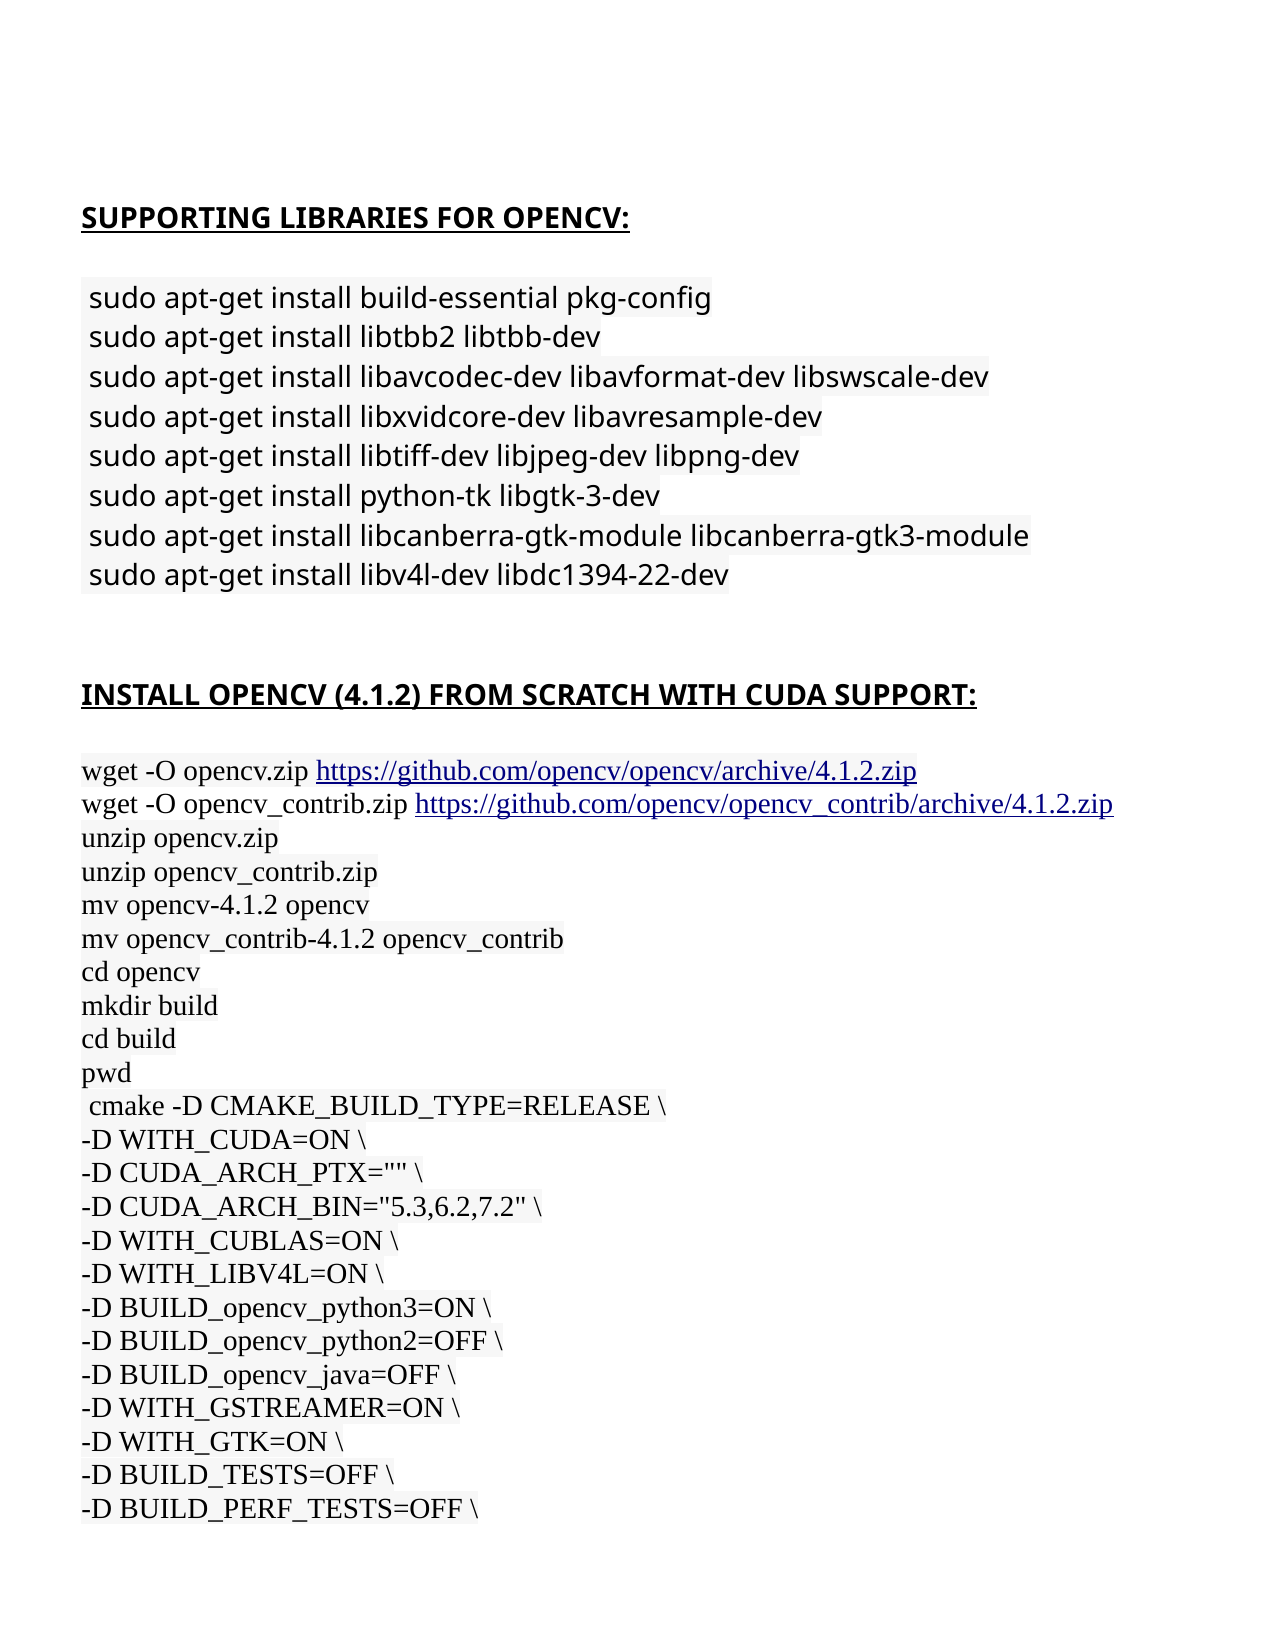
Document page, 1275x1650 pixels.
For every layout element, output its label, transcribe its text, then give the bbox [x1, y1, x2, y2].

text -D CUDA_ARCH_PTX="" \ [81, 1156, 1234, 1189]
text sudo apt-get install libv4l-dev libdc1394-22-dev [81, 555, 1234, 594]
text -D WITH_LIBV4L=ON \ [81, 1256, 1234, 1290]
text sudo apt-get install libavcodec-dev libavformat-dev libswscale-dev [81, 356, 1234, 396]
text cd opencv [81, 954, 1234, 988]
text wget -O opencv_contrib.zip https://github.com/opencv/opencv_contrib/archive/4.1.2.zip [81, 787, 1234, 820]
text sudo apt-get install libxvidcore-dev libavresample-dev [81, 396, 1234, 436]
text -D WITH_CUBLAS=ON \ [81, 1223, 1234, 1256]
text -D BUILD_opencv_python2=OFF \ [81, 1323, 1234, 1357]
text -D WITH_GSTREAMER=ON \ [81, 1390, 1234, 1424]
text SUPPORTING LIBRARIES FOR OPENCV: [81, 197, 1234, 237]
text sudo apt-get install libtiff-dev libjpeg-dev libpng-dev [81, 436, 1234, 475]
text mkdir build [81, 988, 1234, 1021]
text sudo apt-get install build-essential pkg-config [81, 277, 1234, 317]
text sudo apt-get install python-tk libgtk-3-dev [81, 475, 1234, 515]
text mv opencv-4.1.2 opencv [81, 887, 1234, 921]
text sudo apt-get install libcanberra-gtk-module libcanberra-gtk3-module [81, 515, 1234, 555]
text cmake -D CMAKE_BUILD_TYPE=RELEASE \ [81, 1088, 1234, 1122]
text -D BUILD_PERF_TESTS=OFF \ [81, 1491, 1234, 1524]
text unzip opencv.zip [81, 820, 1234, 854]
text -D CUDA_ARCH_BIN="5.3,6.2,7.2" \ [81, 1189, 1234, 1223]
text mv opencv_contrib-4.1.2 opencv_contrib [81, 921, 1234, 954]
text -D BUILD_opencv_python3=ON \ [81, 1290, 1234, 1323]
text -D WITH_GTK=ON \ [81, 1424, 1234, 1457]
text INSTALL OPENCV (4.1.2) FROM SCRATCH WITH CUDA SUPPORT: [81, 674, 1234, 713]
text -D WITH_CUDA=ON \ [81, 1122, 1234, 1156]
text pwd [81, 1055, 1234, 1088]
text -D BUILD_opencv_java=OFF \ [81, 1357, 1234, 1390]
text sudo apt-get install libtbb2 libtbb-dev [81, 317, 1234, 356]
text unzip opencv_contrib.zip [81, 854, 1234, 887]
text cd build [81, 1021, 1234, 1055]
text wget -O opencv.zip https://github.com/opencv/opencv/archive/4.1.2.zip [81, 753, 1234, 787]
text -D BUILD_TESTS=OFF \ [81, 1457, 1234, 1491]
